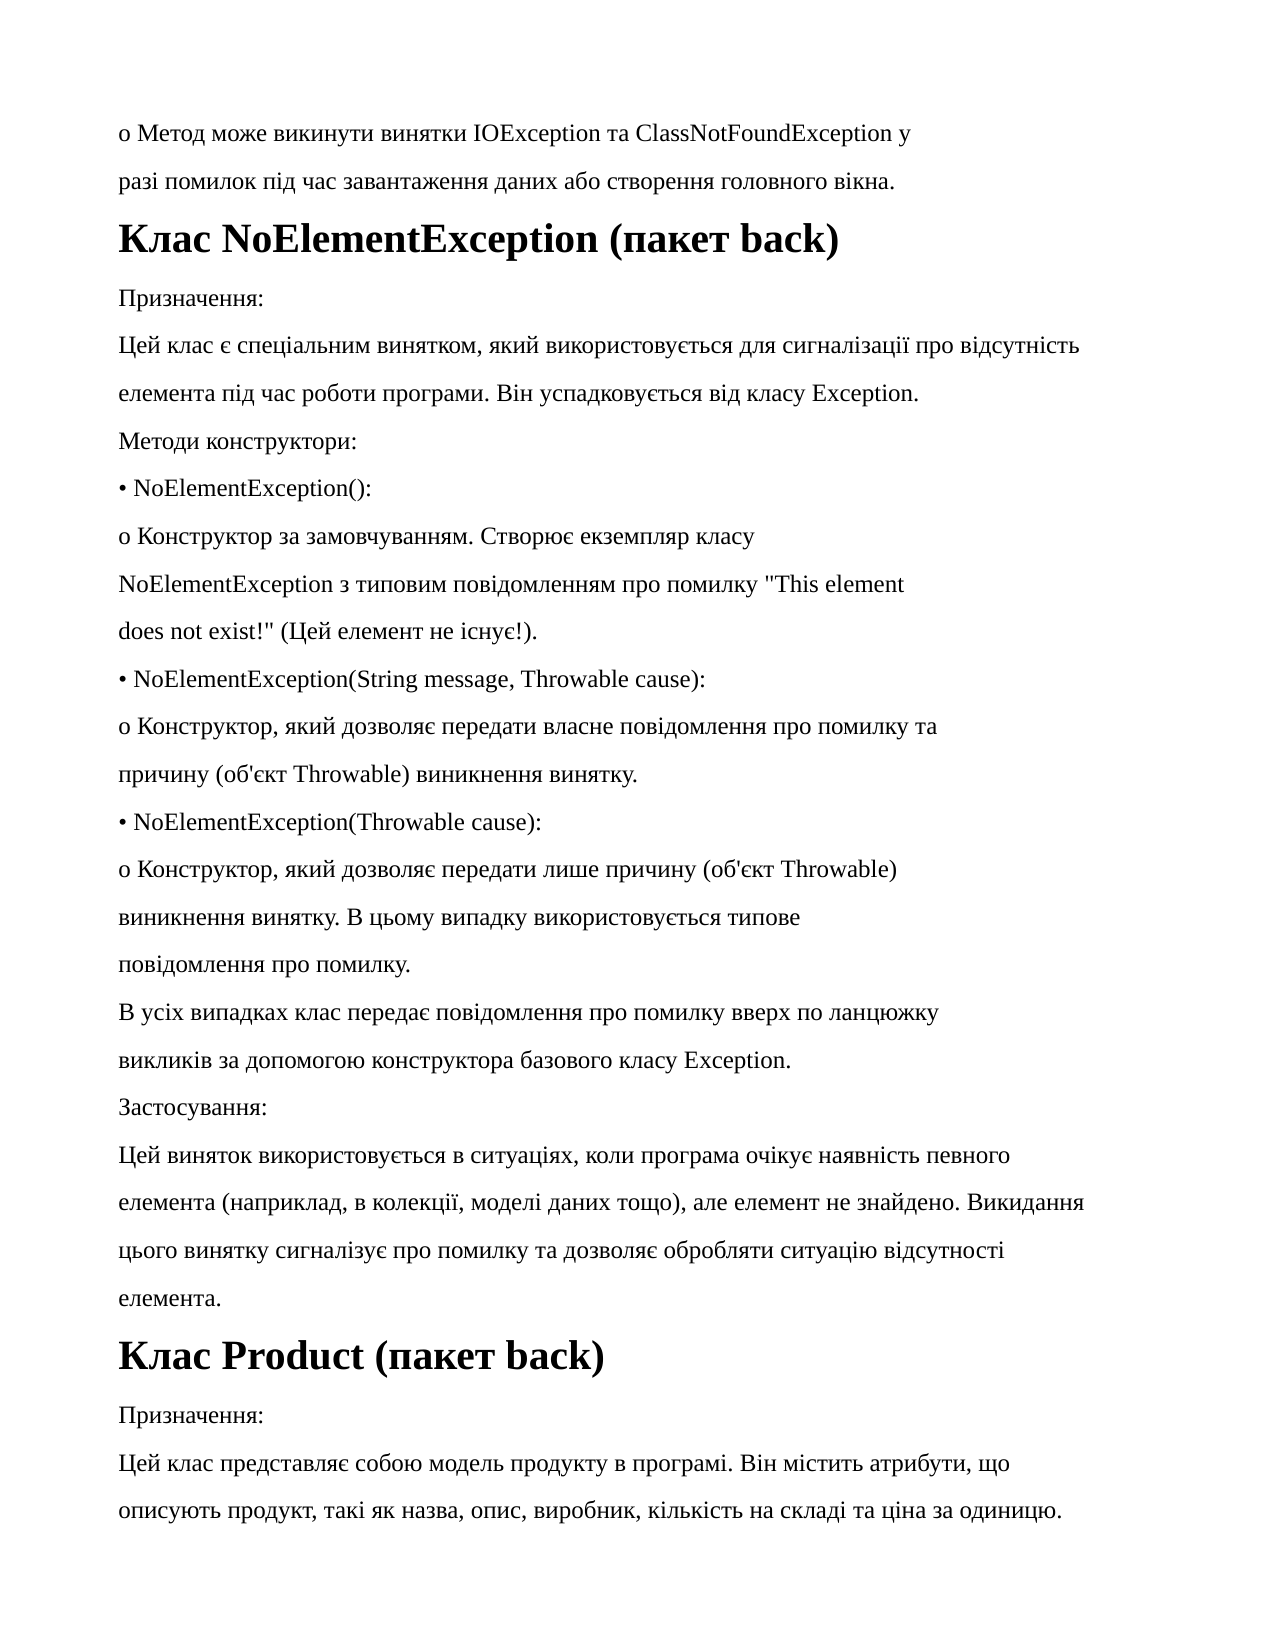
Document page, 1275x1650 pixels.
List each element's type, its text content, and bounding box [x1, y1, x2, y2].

text o Конструктор за замовчуванням. Створює екземпляр класу [118, 521, 1157, 550]
text Клас Product (пакет back) [118, 1330, 1157, 1378]
text • NoElementException(): [118, 473, 1157, 502]
text описують продукт, такі як назва, опис, виробник, кількість на складі та ціна за одиницю. [118, 1495, 1157, 1524]
text o Конструктор, який дозволяє передати лише причину (об'єкт Throwable) [118, 854, 1157, 883]
text викликів за допомогою конструктора базового класу Exception. [118, 1045, 1157, 1073]
text Цей клас є спеціальним винятком, який використовується для сигналізації про відсутність [118, 331, 1157, 359]
text o Конструктор, який дозволяє передати власне повідомлення про помилку та [118, 711, 1157, 740]
text причину (об'єкт Throwable) виникнення винятку. [118, 759, 1157, 788]
text • NoElementException(Throwable cause): [118, 807, 1157, 835]
text o Метод може викинути винятки IOException та ClassNotFoundException у [118, 118, 1157, 147]
text Цей виняток використовується в ситуаціях, коли програма очікує наявність певного [118, 1140, 1157, 1169]
text Призначення: [118, 1400, 1157, 1429]
text Застосування: [118, 1092, 1157, 1121]
text • NoElementException(String message, Throwable cause): [118, 664, 1157, 693]
text Цей клас представляє собою модель продукту в програмі. Він містить атрибути, що [118, 1448, 1157, 1476]
text елемента. [118, 1283, 1157, 1311]
text does not exist!" (Цей елемент не існує!). [118, 616, 1157, 645]
text цього винятку сигналізує про помилку та дозволяє обробляти ситуацію відсутності [118, 1235, 1157, 1264]
text Клас NoElementException (пакет back) [118, 213, 1157, 261]
text Призначення: [118, 283, 1157, 312]
text повідомлення про помилку. [118, 949, 1157, 978]
text виникнення винятку. В цьому випадку використовується типове [118, 902, 1157, 931]
text В усіх випадках клас передає повідомлення про помилку вверх по ланцюжку [118, 997, 1157, 1026]
text разі помилок під час завантаження даних або створення головного вікна. [118, 166, 1157, 194]
text Методи конструктори: [118, 426, 1157, 454]
text NoElementException з типовим повідомленням про помилку "This element [118, 569, 1157, 597]
text елемента (наприклад, в колекції, моделі даних тощо), але елемент не знайдено. Викидання [118, 1187, 1157, 1216]
text елемента під час роботи програми. Він успадковується від класу Exception. [118, 378, 1157, 407]
